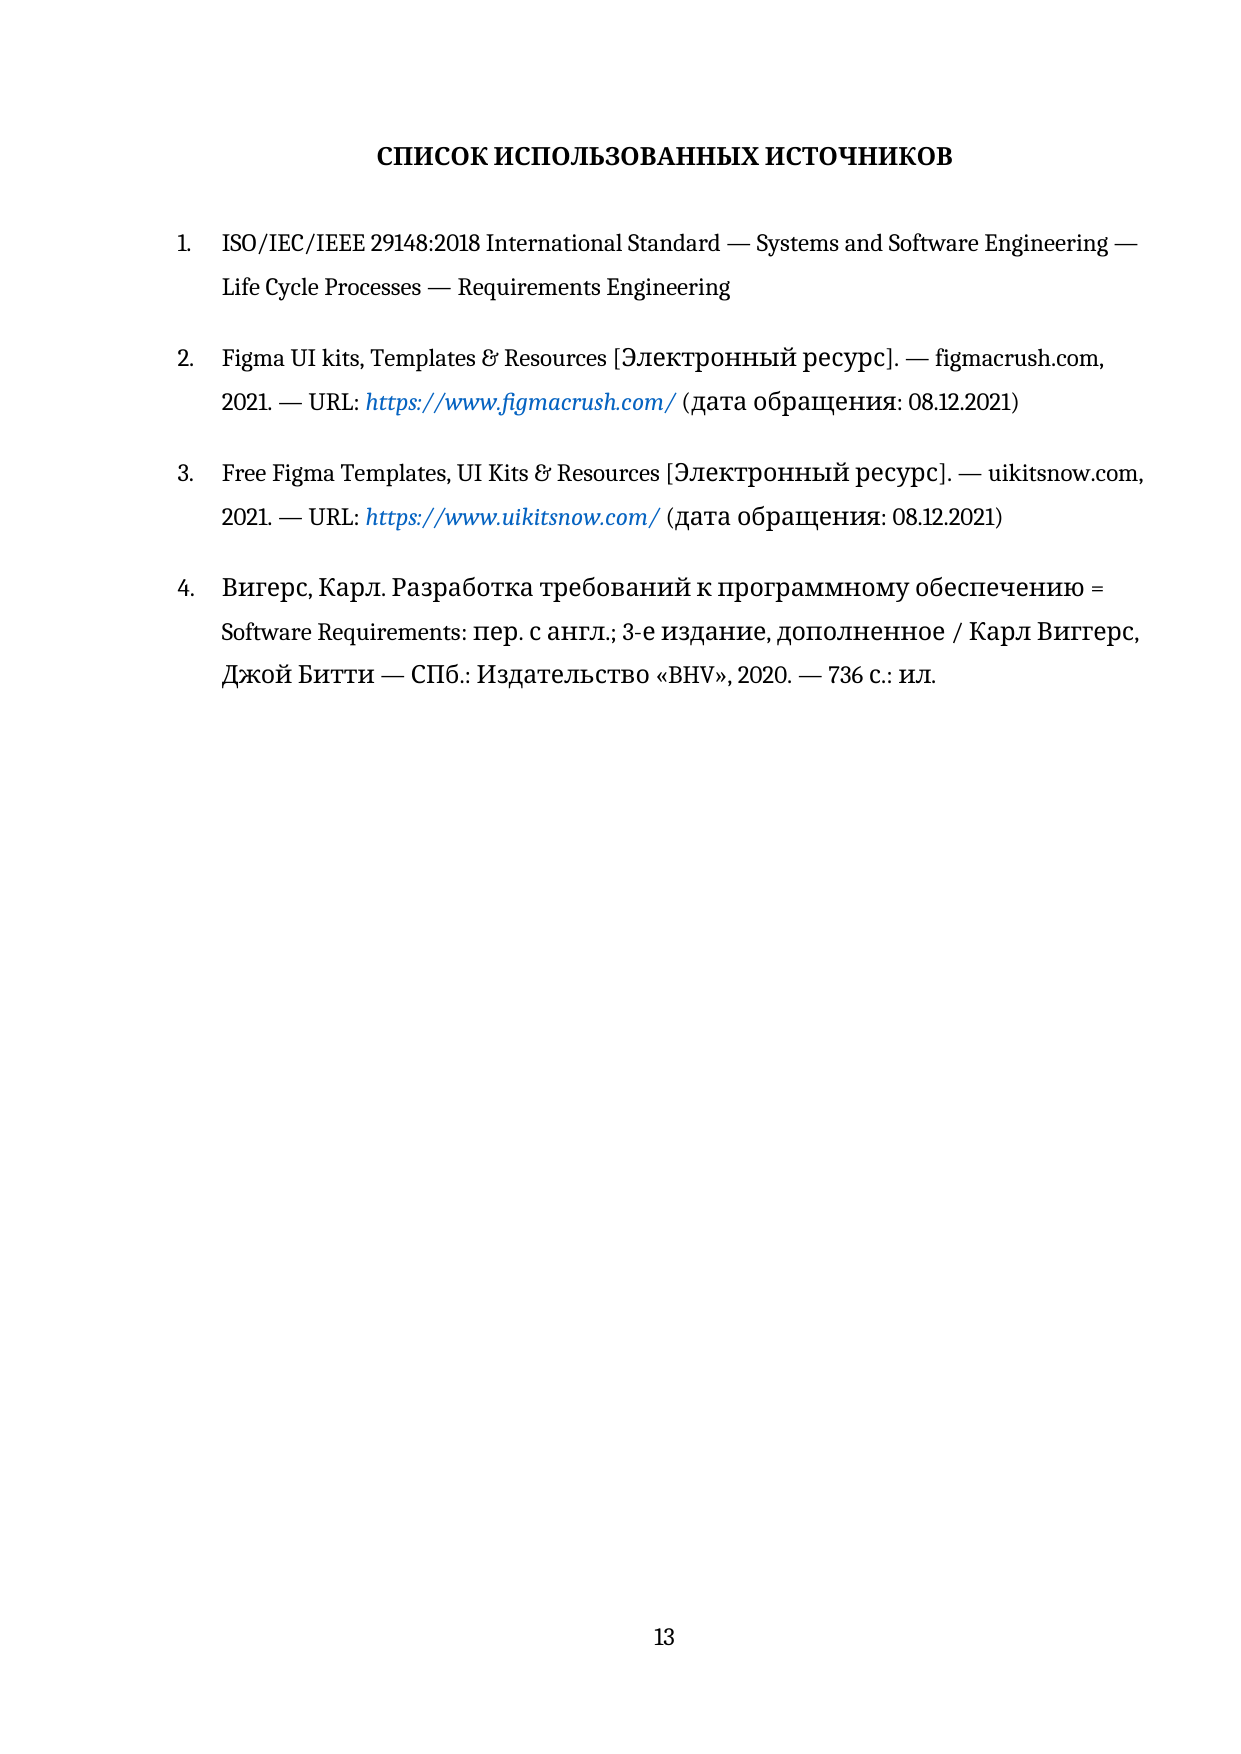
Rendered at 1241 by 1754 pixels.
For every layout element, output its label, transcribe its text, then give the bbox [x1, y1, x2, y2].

list ISO/IEC/IEEE 29148:2018 International Standard — Systems and Software Engineering — Life Cycle Processes — Requirements Engineering [177, 229, 1152, 301]
list Figma UI kits, Templates & Resources [Электронный ресурс]. — figmacrush.com, 2021. — URL: https://www.figmacrush.com/ (дата обращения: 08.12.2021) [177, 344, 1152, 416]
text СПИСОК ИСПОЛЬЗОВАННЫХ ИСТОЧНИКОВ [177, 143, 1152, 172]
list Вигерс, Карл. Разработка требований к программному обеспечению = Software Requirements: пер. с англ.; 3-е издание, дополненное / Карл Виггерс, Джой Битти — СПб.: Издательство «BHV», 2020. — 736 с.: ил. [177, 574, 1152, 689]
list Free Figma Templates, UI Kits & Resources [Электронный ресурс]. — uikitsnow.com, 2021. — URL: https://www.uikitsnow.com/ (дата обращения: 08.12.2021) [177, 459, 1152, 531]
